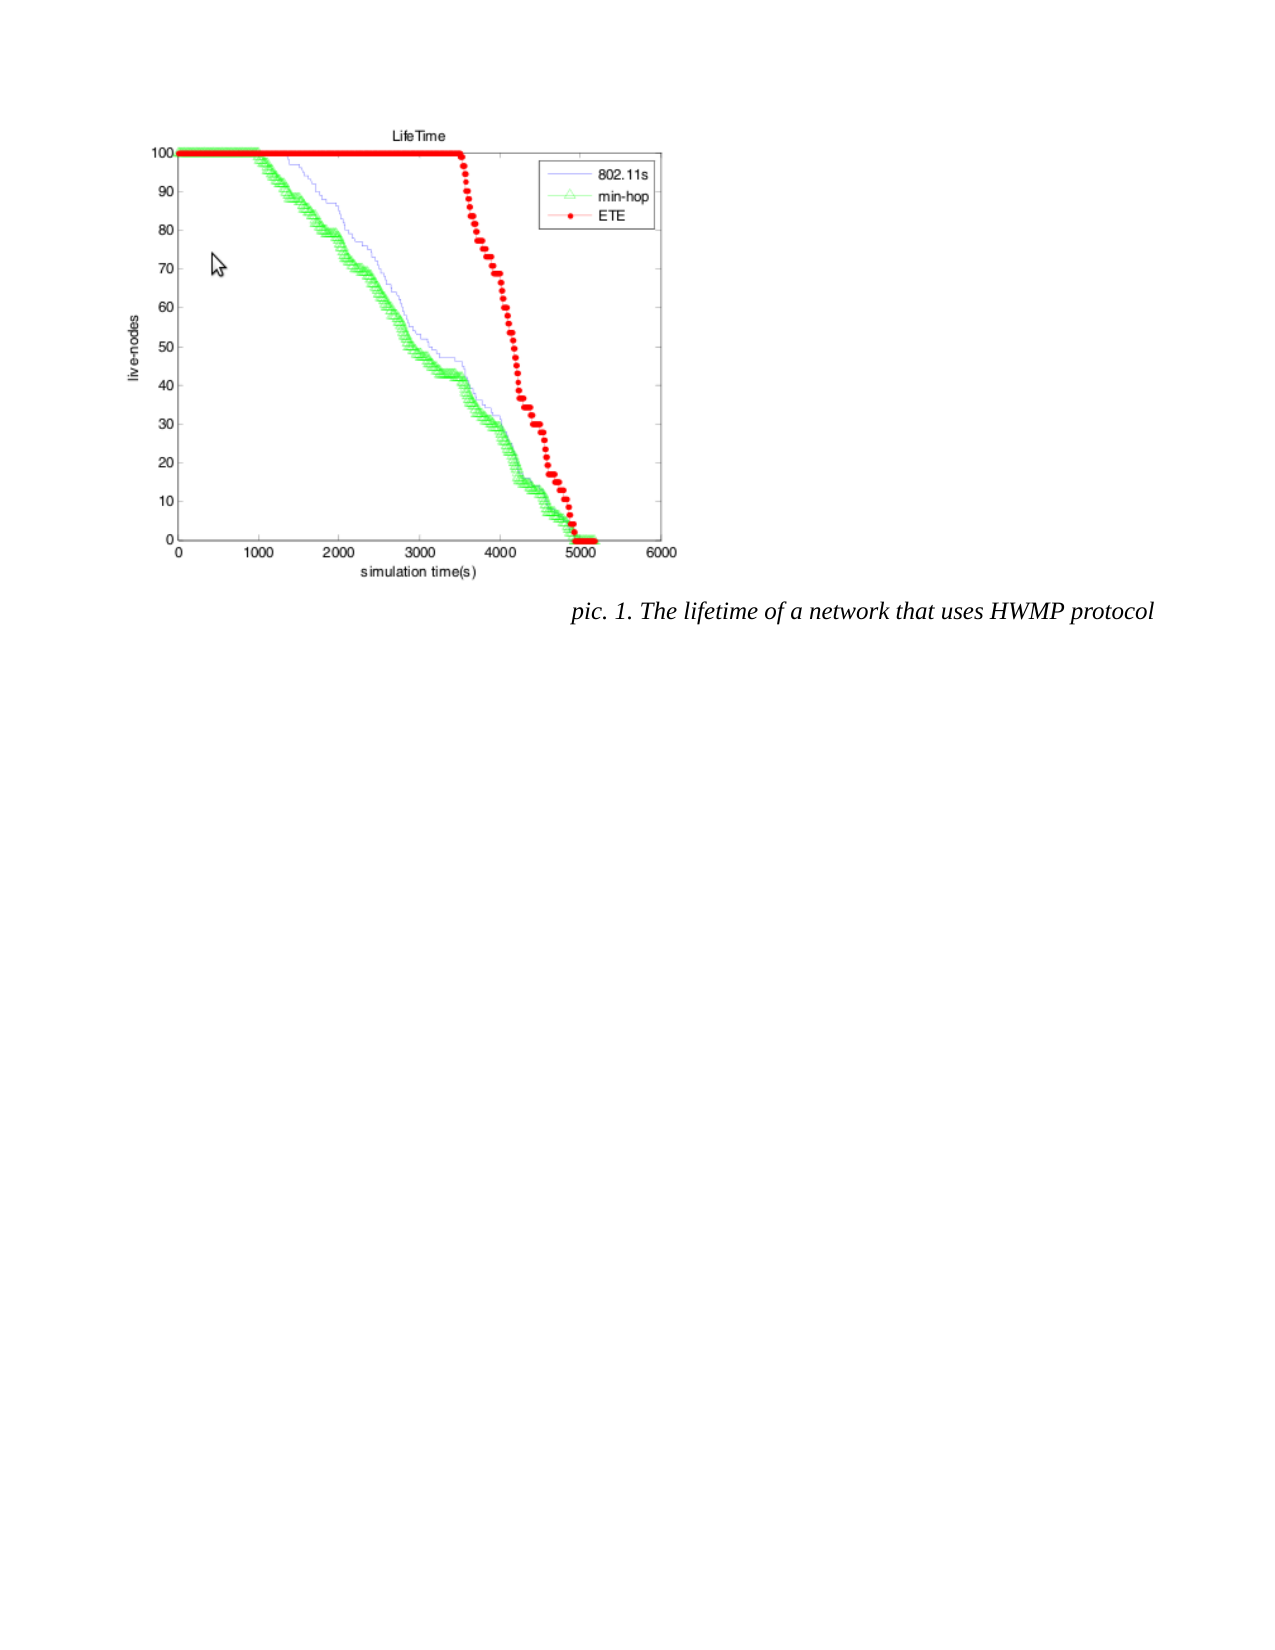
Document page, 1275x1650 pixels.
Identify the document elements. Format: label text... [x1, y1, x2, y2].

text pic. 1. The lifetime of a network that uses HWMP protocol [118, 596, 1157, 624]
picture [118, 118, 730, 596]
